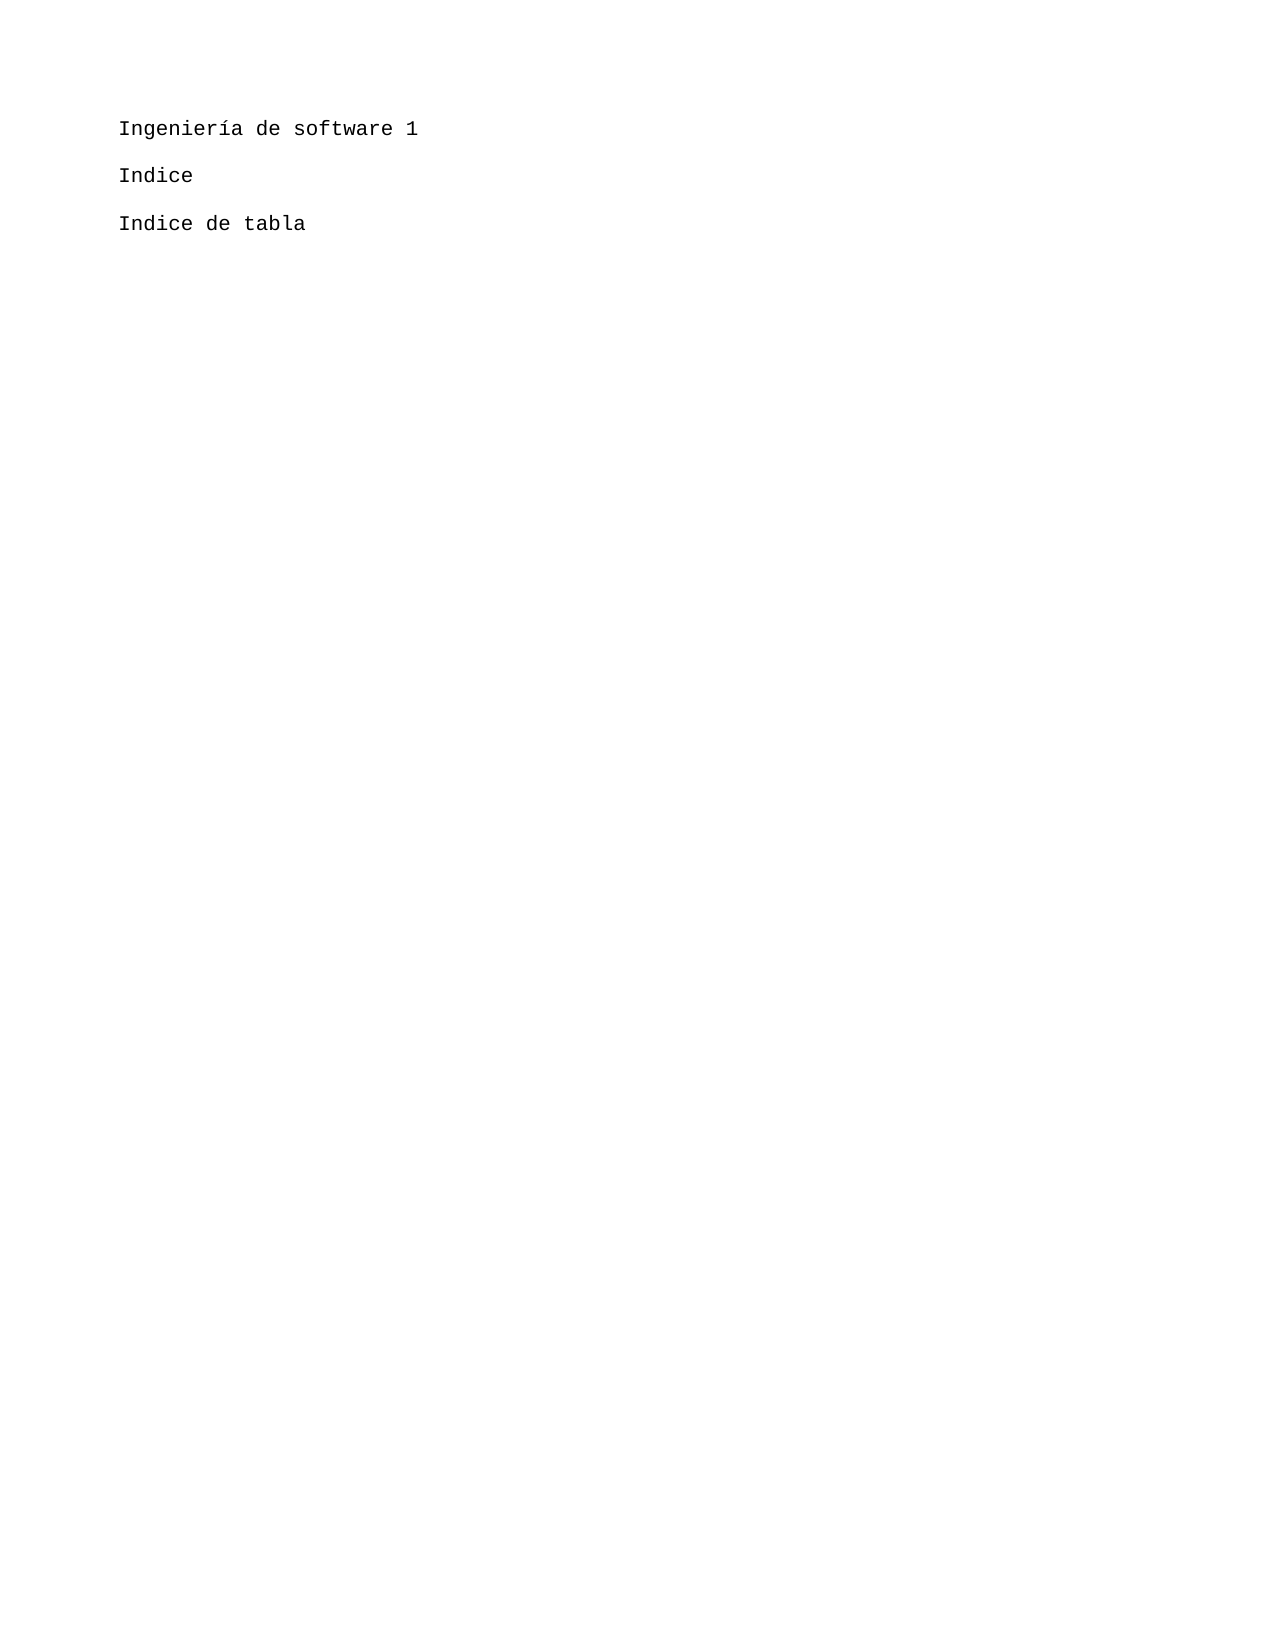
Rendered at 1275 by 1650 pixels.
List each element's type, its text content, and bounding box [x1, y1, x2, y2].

text Ingeniería de software 1 [118, 118, 1157, 142]
text Indice [118, 165, 1157, 189]
text Indice de tabla [118, 213, 1157, 236]
